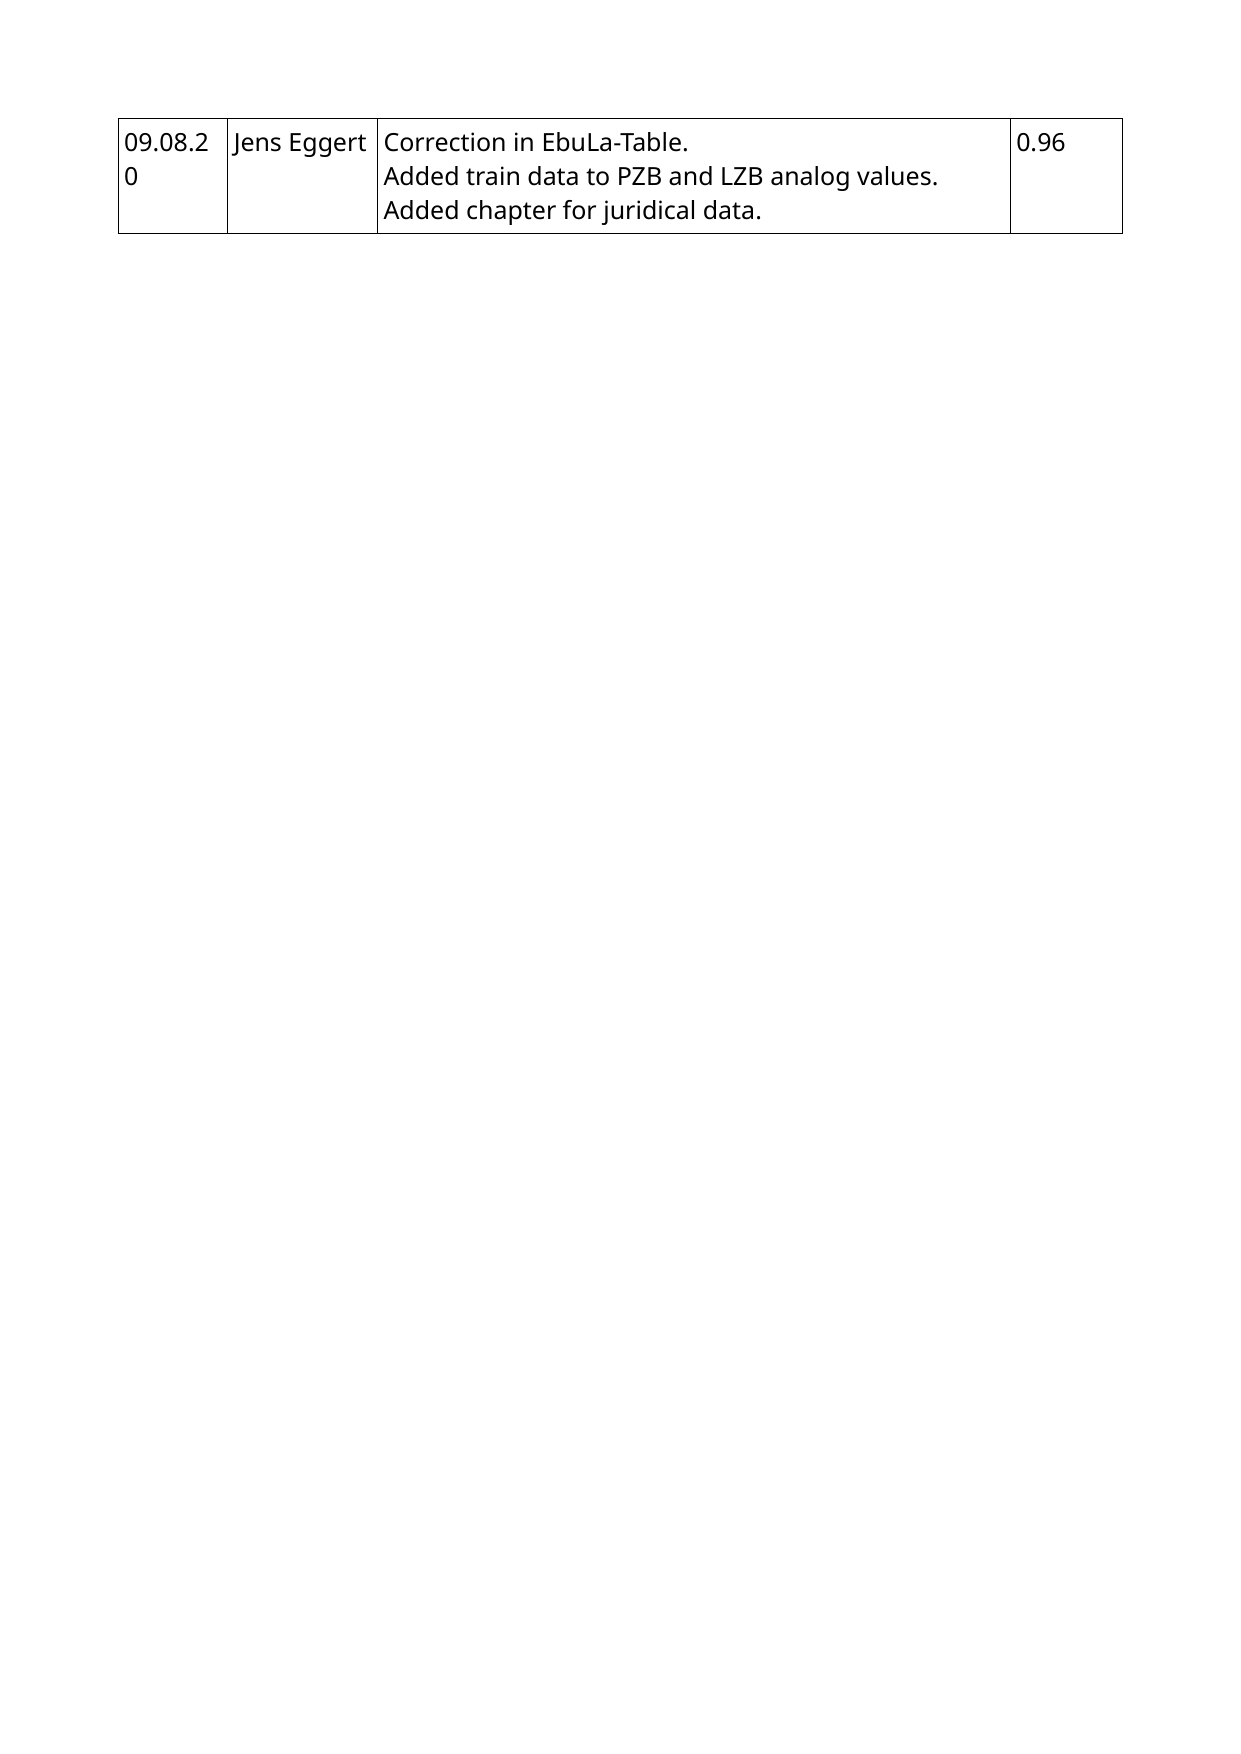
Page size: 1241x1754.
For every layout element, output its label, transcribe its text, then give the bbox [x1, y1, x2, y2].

table_cell 09.08.20 [119, 119, 227, 233]
table_cell Correction in EbuLa-Table. Added train data to PZB and LZB analog values. Added chapter for juridical data. [378, 119, 1010, 233]
table_cell Jens Eggert [228, 119, 377, 233]
table_cell 0.96 [1011, 119, 1122, 233]
